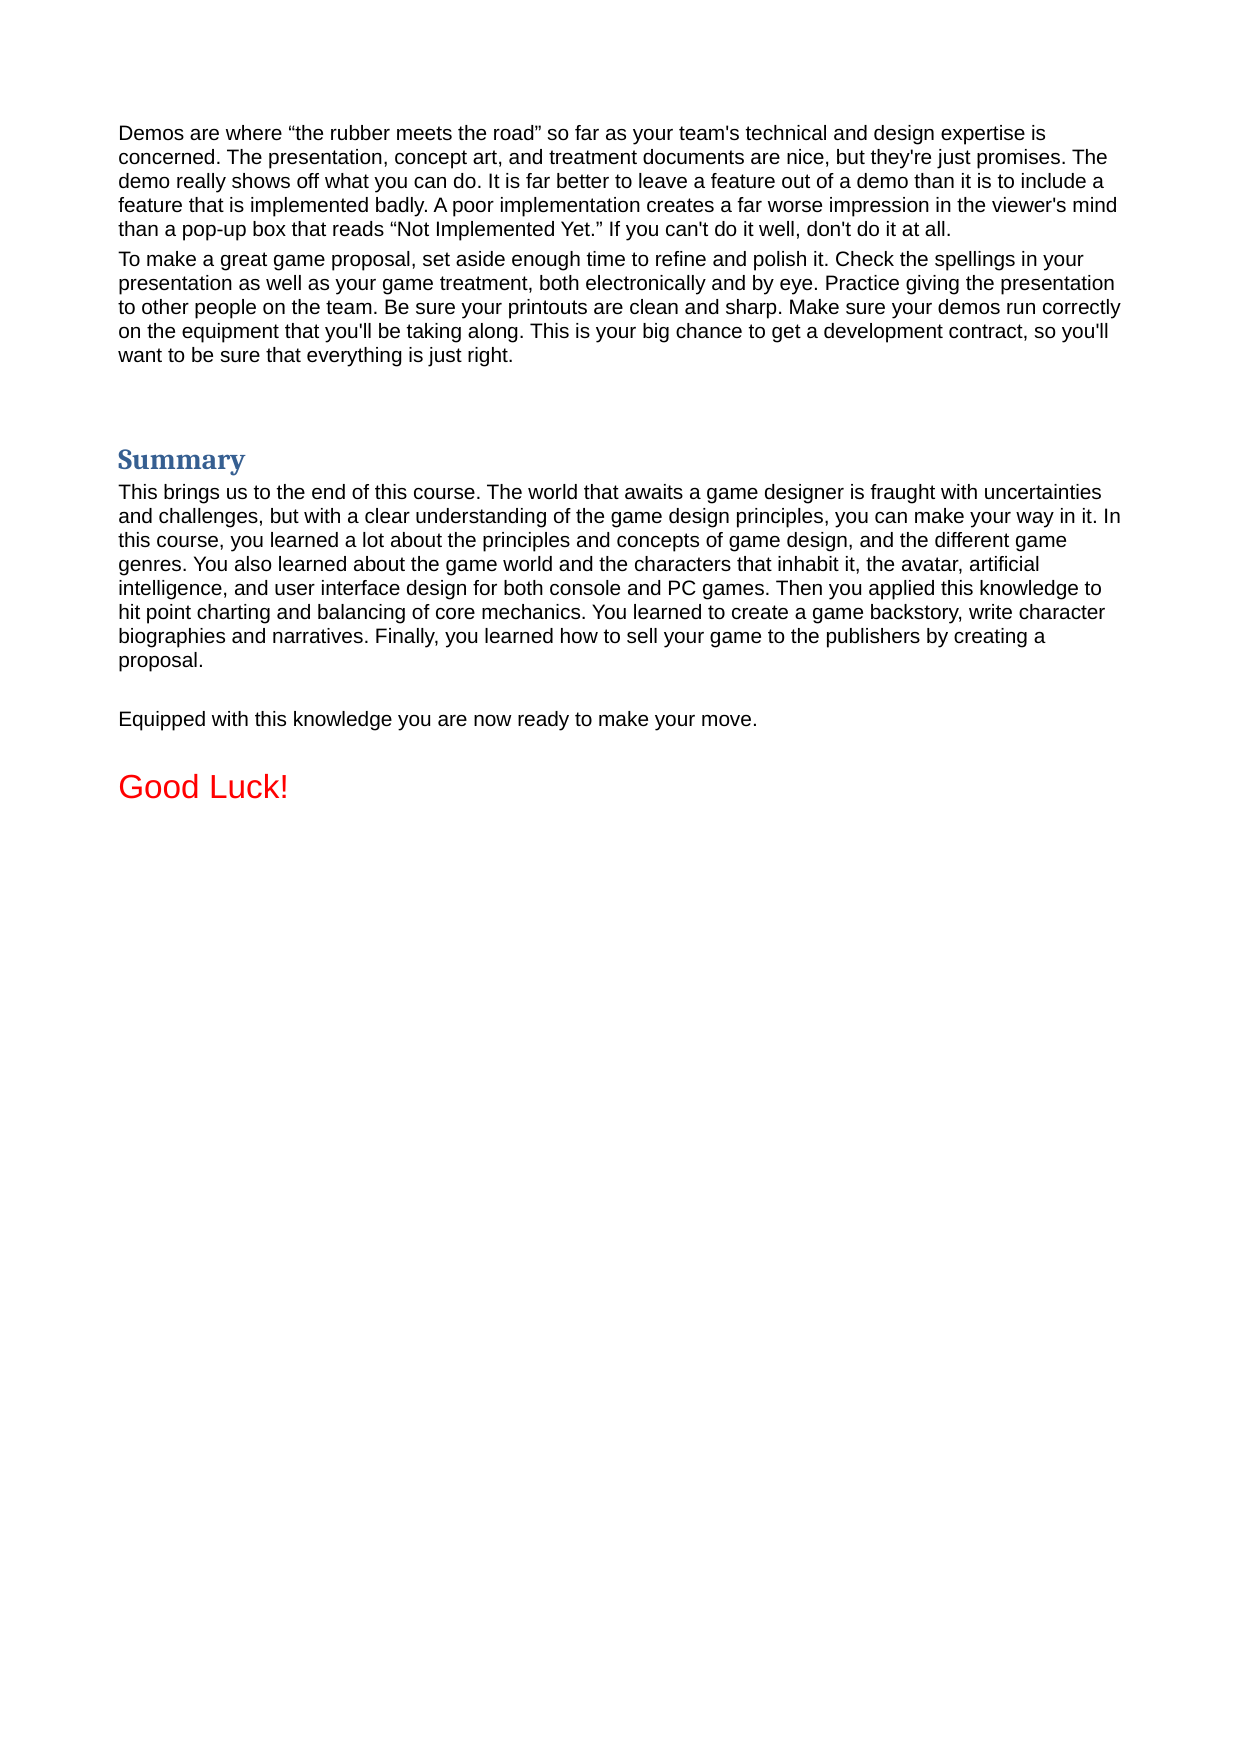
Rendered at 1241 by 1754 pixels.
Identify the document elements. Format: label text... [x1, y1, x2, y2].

text Good Luck! [118, 767, 1122, 805]
subtitle Summary [118, 443, 1122, 477]
text Demos are where “the rubber meets the road” so far as your team's technical and design expertise is concerned. The presentation, concept art, and treatment documents are nice, but they're just promises. The demo really shows off what you can do. It is far better to leave a feature out of a demo than it is to include a feature that is implemented badly. A poor implementation creates a far worse impression in the viewer's mind than a pop-up box that reads “Not Implemented Yet.” If you can't do it well, don't do it at all. [118, 121, 1122, 241]
text To make a great game proposal, set aside enough time to refine and polish it. Check the spellings in your presentation as well as your game treatment, both electronically and by eye. Practice giving the presentation to other people on the team. Be sure your printouts are clean and sharp. Make sure your demos run correctly on the equipment that you'll be taking along. This is your big chance to get a development contract, so you'll want to be sure that everything is just right. [118, 247, 1122, 366]
text This brings us to the end of this course. The world that awaits a game designer is fraught with uncertainties and challenges, but with a clear understanding of the game design principles, you can make your way in it. In this course, you learned a lot about the principles and concepts of game design, and the different game genres. You also learned about the game world and the characters that inhabit it, the avatar, artificial intelligence, and user interface design for both console and PC games. Then you applied this knowledge to hit point charting and balancing of core mechanics. You learned to create a game backstory, write character biographies and narratives. Finally, you learned how to sell your game to the publishers by creating a proposal. [118, 480, 1122, 671]
text Equipped with this knowledge you are now ready to make your move. [118, 707, 1122, 731]
